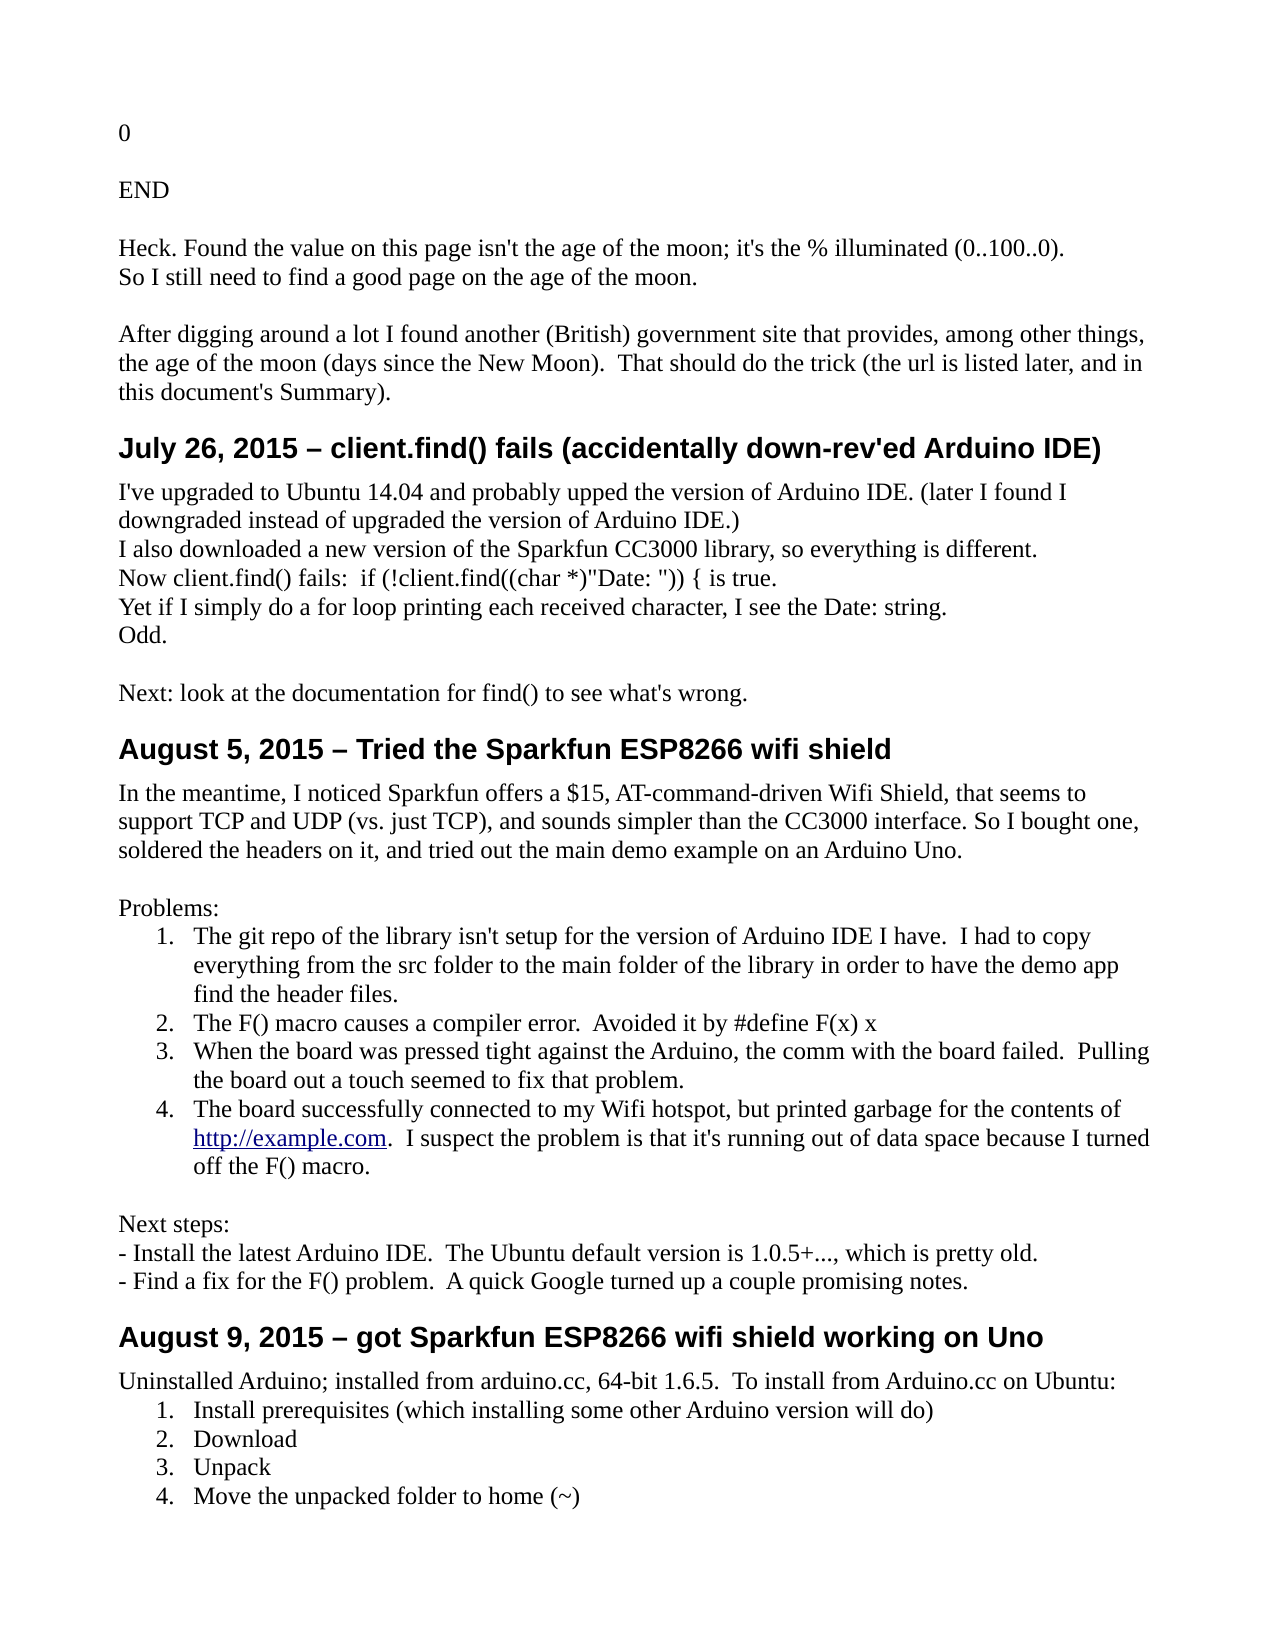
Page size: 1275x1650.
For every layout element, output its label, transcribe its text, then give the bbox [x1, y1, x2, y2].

list Move the unpacked folder to home (~) [156, 1481, 1157, 1510]
text - Install the latest Arduino IDE. The Ubuntu default version is 1.0.5+..., which is pretty old. [118, 1238, 1157, 1266]
text END [118, 176, 1157, 204]
text 0 [118, 118, 1157, 147]
list The git repo of the library isn't setup for the version of Arduino IDE I have. I had to copy everything from the src folder to the main folder of the library in order to have the demo app find the header files. [156, 921, 1157, 1008]
subtitle August 9, 2015 – got Sparkfun ESP8266 wifi shield working on Uno [118, 1320, 1157, 1354]
text I've upgraded to Ubuntu 14.04 and probably upped the version of Arduino IDE. (later I found I downgraded instead of upgraded the version of Arduino IDE.) [118, 477, 1157, 534]
list Download [156, 1424, 1157, 1452]
text Next steps: [118, 1209, 1157, 1238]
list When the board was pressed tight against the Arduino, the comm with the board failed. Pulling the board out a touch seemed to fix that problem. [156, 1036, 1157, 1094]
text After digging around a lot I found another (British) government site that provides, among other things, the age of the moon (days since the New Moon). That should do the trick (the url is listed later, and in this document's Summary). [118, 319, 1157, 406]
list The board successfully connected to my Wifi hotspot, but printed garbage for the contents of http://example.com. I suspect the problem is that it's running out of data space because I turned off the F() macro. [156, 1094, 1157, 1180]
text Next: look at the documentation for find() to see what's wrong. [118, 678, 1157, 707]
text I also downloaded a new version of the Sparkfun CC3000 library, so everything is different. [118, 534, 1157, 563]
text Heck. Found the value on this page isn't the age of the moon; it's the % illuminated (0..100..0). [118, 233, 1157, 262]
text Odd. [118, 620, 1157, 649]
text Now client.find() fails: if (!client.find((char *)"Date: ")) { is true. [118, 563, 1157, 592]
text So I still need to find a good page on the age of the moon. [118, 262, 1157, 291]
list Unpack [156, 1452, 1157, 1481]
text Uninstalled Arduino; installed from arduino.cc, 64-bit 1.6.5. To install from Arduino.cc on Ubuntu: [118, 1366, 1157, 1395]
list Install prerequisites (which installing some other Arduino version will do) [156, 1395, 1157, 1424]
text Problems: [118, 893, 1157, 921]
list The F() macro causes a compiler error. Avoided it by #define F(x) x [156, 1008, 1157, 1036]
text Yet if I simply do a for loop printing each received character, I see the Date: string. [118, 592, 1157, 620]
subtitle July 26, 2015 – client.find() fails (accidentally down-rev'ed Arduino IDE) [118, 431, 1157, 464]
subtitle August 5, 2015 – Tried the Sparkfun ESP8266 wifi shield [118, 732, 1157, 765]
text - Find a fix for the F() problem. A quick Google turned up a couple promising notes. [118, 1266, 1157, 1295]
text In the meantime, I noticed Sparkfun offers a $15, AT-command-driven Wifi Shield, that seems to support TCP and UDP (vs. just TCP), and sounds simpler than the CC3000 interface. So I bought one, soldered the headers on it, and tried out the main demo example on an Arduino Uno. [118, 778, 1157, 864]
